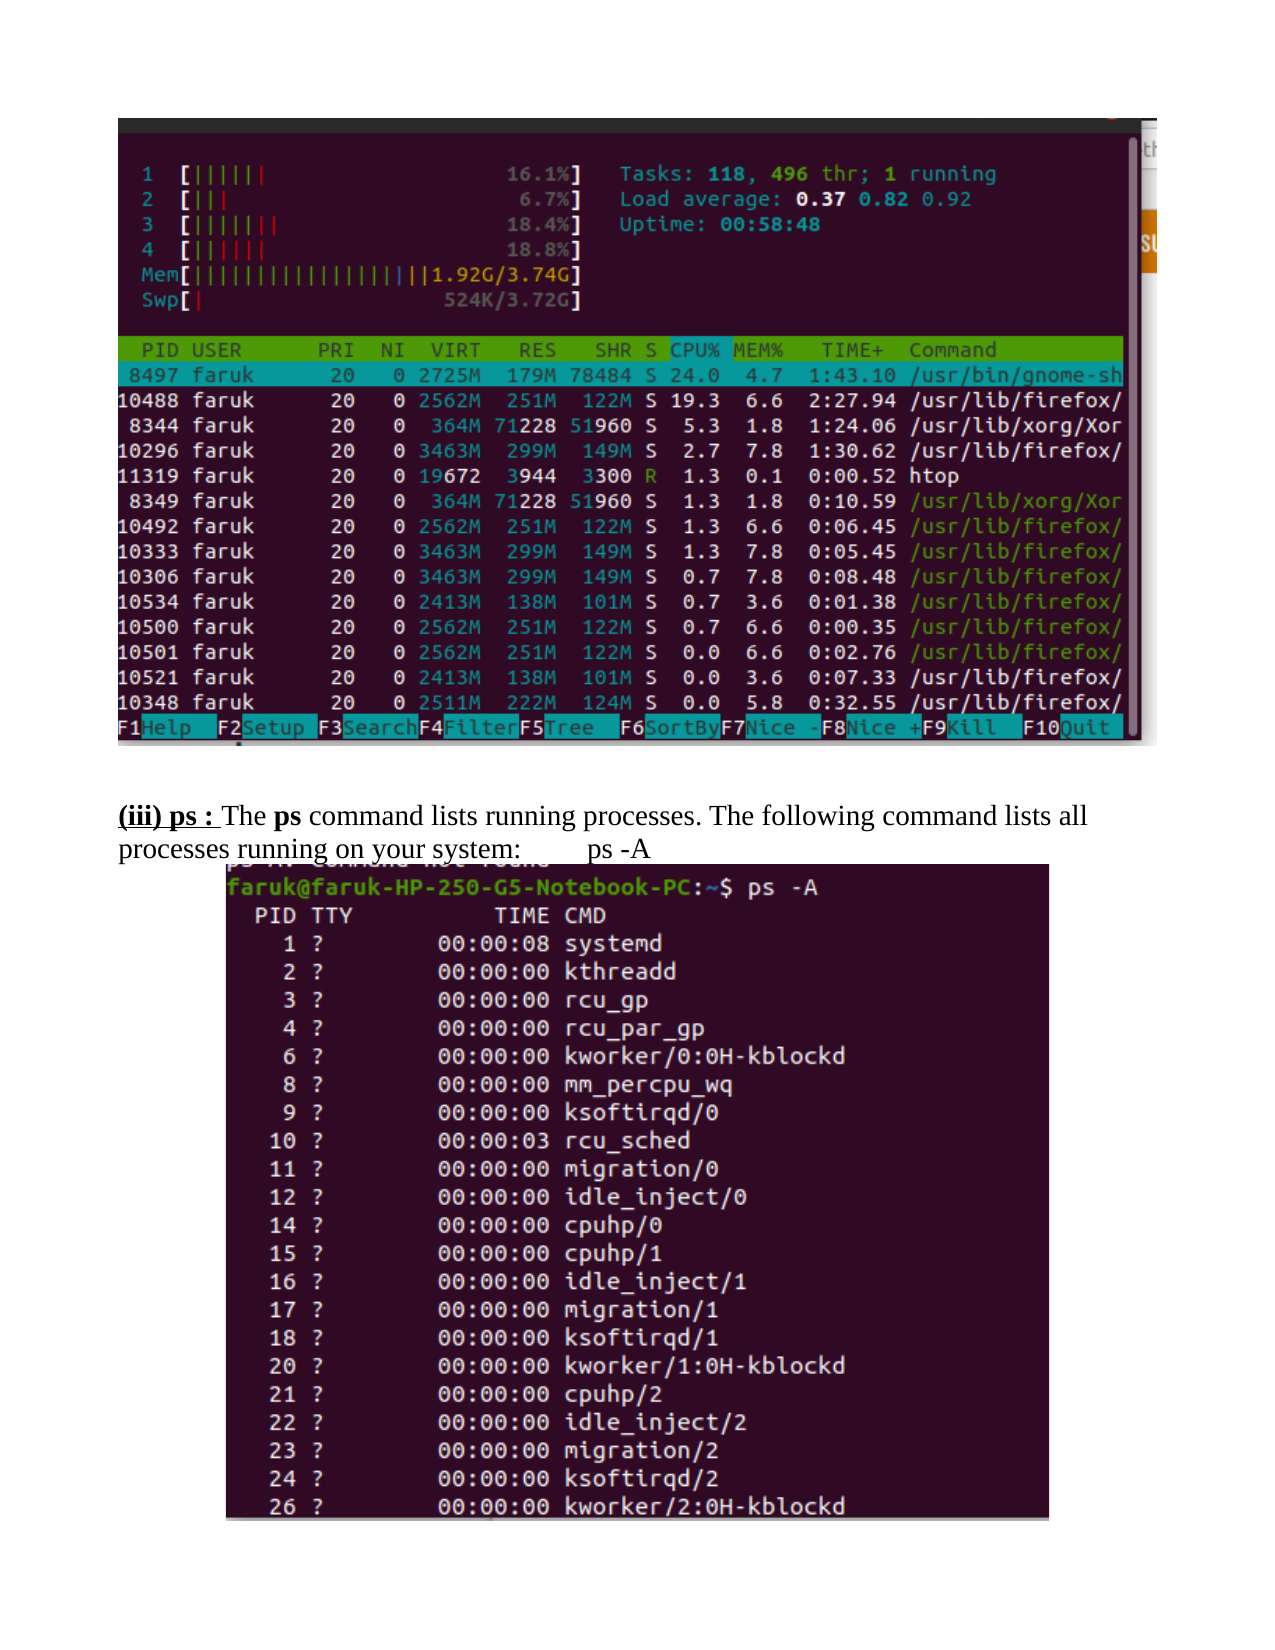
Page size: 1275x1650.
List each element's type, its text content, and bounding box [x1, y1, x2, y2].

picture [118, 118, 1157, 746]
text (iii) ps : The ps command lists running processes. The following command lists all processes running on your system: ps -A [118, 798, 1157, 865]
picture [225, 864, 1050, 1521]
